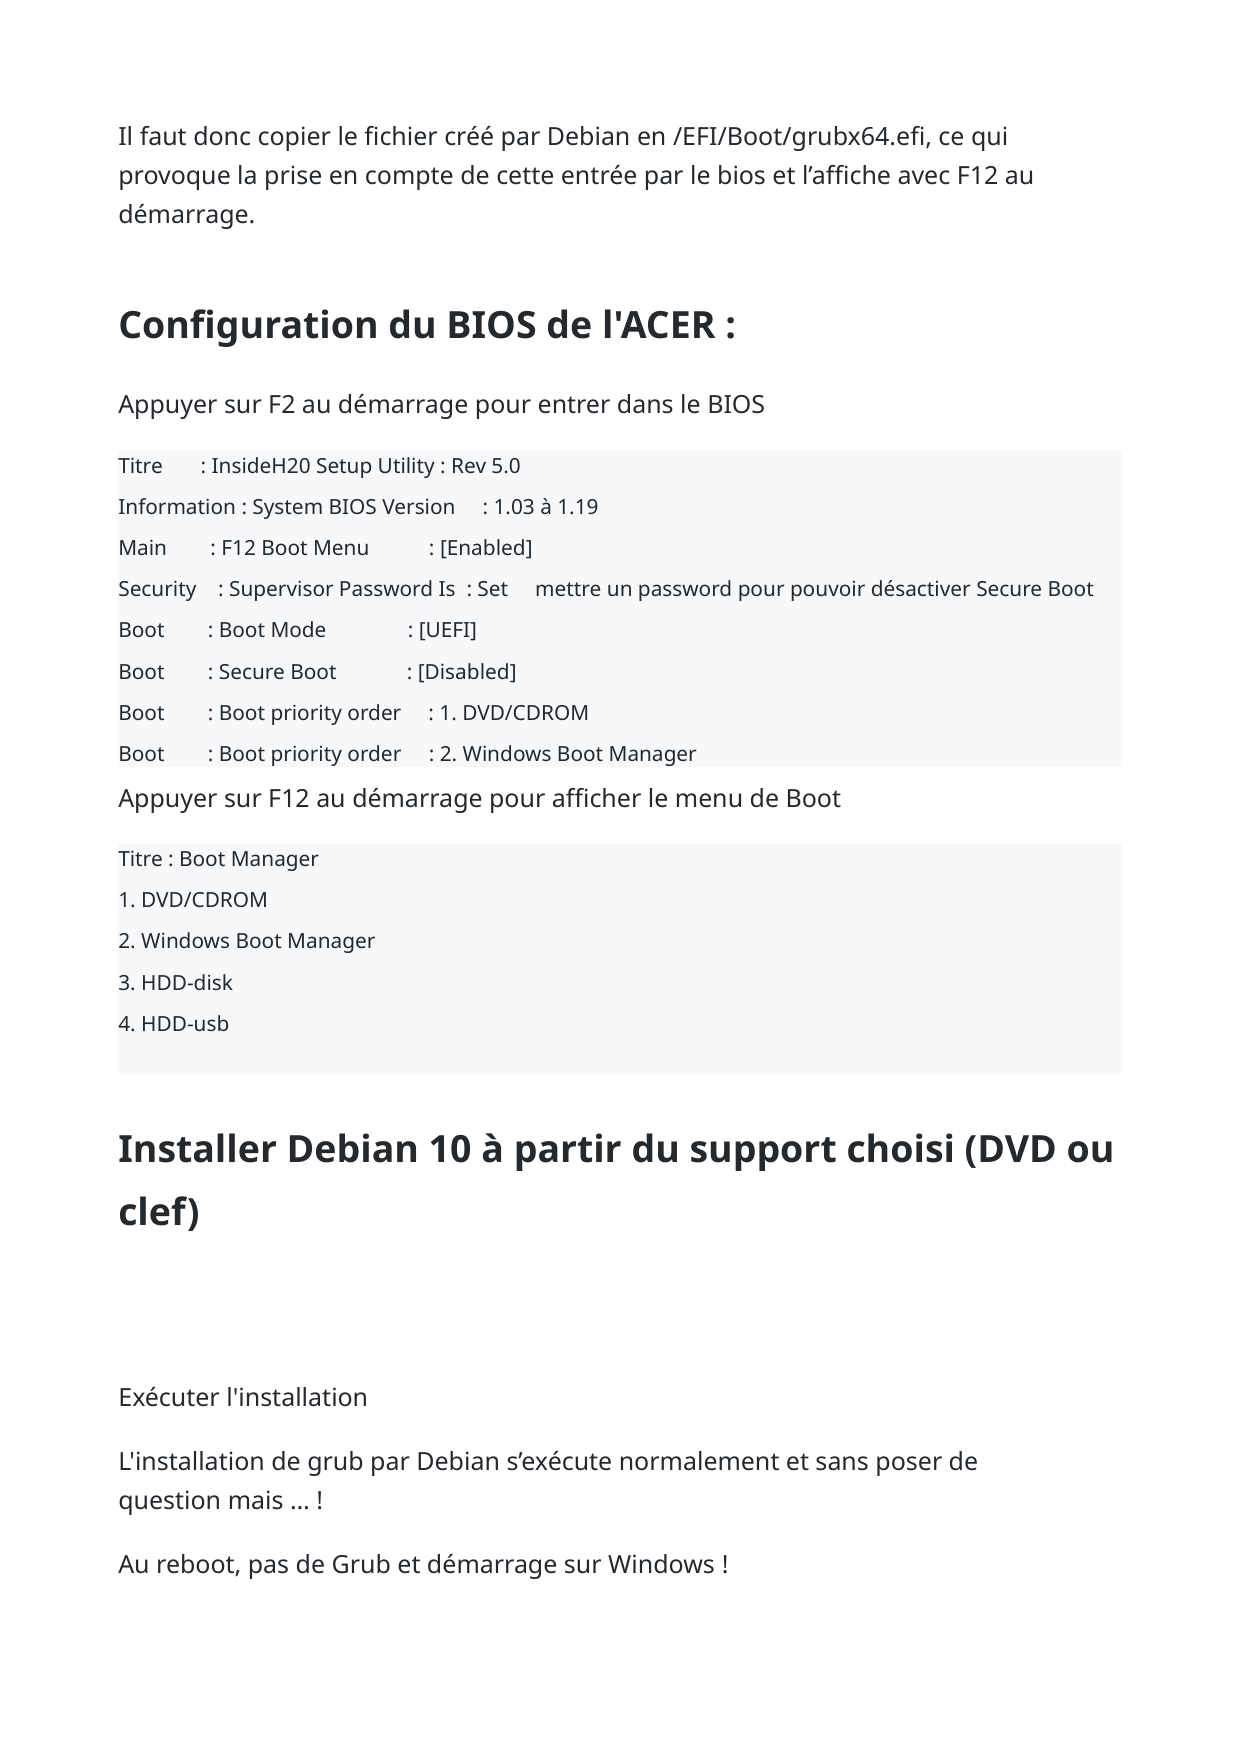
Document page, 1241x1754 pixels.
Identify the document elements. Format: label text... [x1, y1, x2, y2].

text 4. HDD-usb [118, 1009, 1122, 1037]
text L'installation de grub par Debian s’exécute normalement et sans poser de question mais … ! [118, 1443, 1122, 1517]
text Information : System BIOS Version : 1.03 à 1.19 [118, 492, 1122, 521]
text Boot : Boot priority order : 2. Windows Boot Manager [118, 739, 1122, 767]
text Boot : Boot Mode : [UEFI] [118, 616, 1122, 644]
text Appuyer sur F12 au démarrage pour afficher le menu de Boot [118, 780, 1122, 814]
text 1. DVD/CDROM [118, 886, 1122, 914]
text Titre : Boot Manager [118, 844, 1122, 873]
text Il faut donc copier le fichier créé par Debian en /EFI/Boot/grubx64.efi, ce qui provoque la prise en compte de cette entrée par le bios et l’affiche avec F12 au démarrage. [118, 118, 1122, 231]
text Titre : InsideH20 Setup Utility : Rev 5.0 [118, 451, 1122, 479]
text Security : Supervisor Password Is : Set mettre un password pour pouvoir désactiver Secure Boot [118, 574, 1122, 603]
text Boot : Secure Boot : [Disabled] [118, 657, 1122, 685]
text Appuyer sur F2 au démarrage pour entrer dans le BIOS [118, 387, 1122, 421]
text Au reboot, pas de Grub et démarrage sur Windows ! [118, 1547, 1122, 1581]
text 3. HDD-disk [118, 968, 1122, 996]
subtitle Installer Debian 10 à partir du support choisi (DVD ou clef) [118, 1122, 1122, 1237]
subtitle Configuration du BIOS de l'ACER : [118, 298, 1122, 349]
text Main : F12 Boot Menu : [Enabled] [118, 533, 1122, 562]
text Boot : Boot priority order : 1. DVD/CDROM [118, 698, 1122, 726]
text Exécuter l'installation [118, 1379, 1122, 1413]
text 2. Windows Boot Manager [118, 927, 1122, 955]
